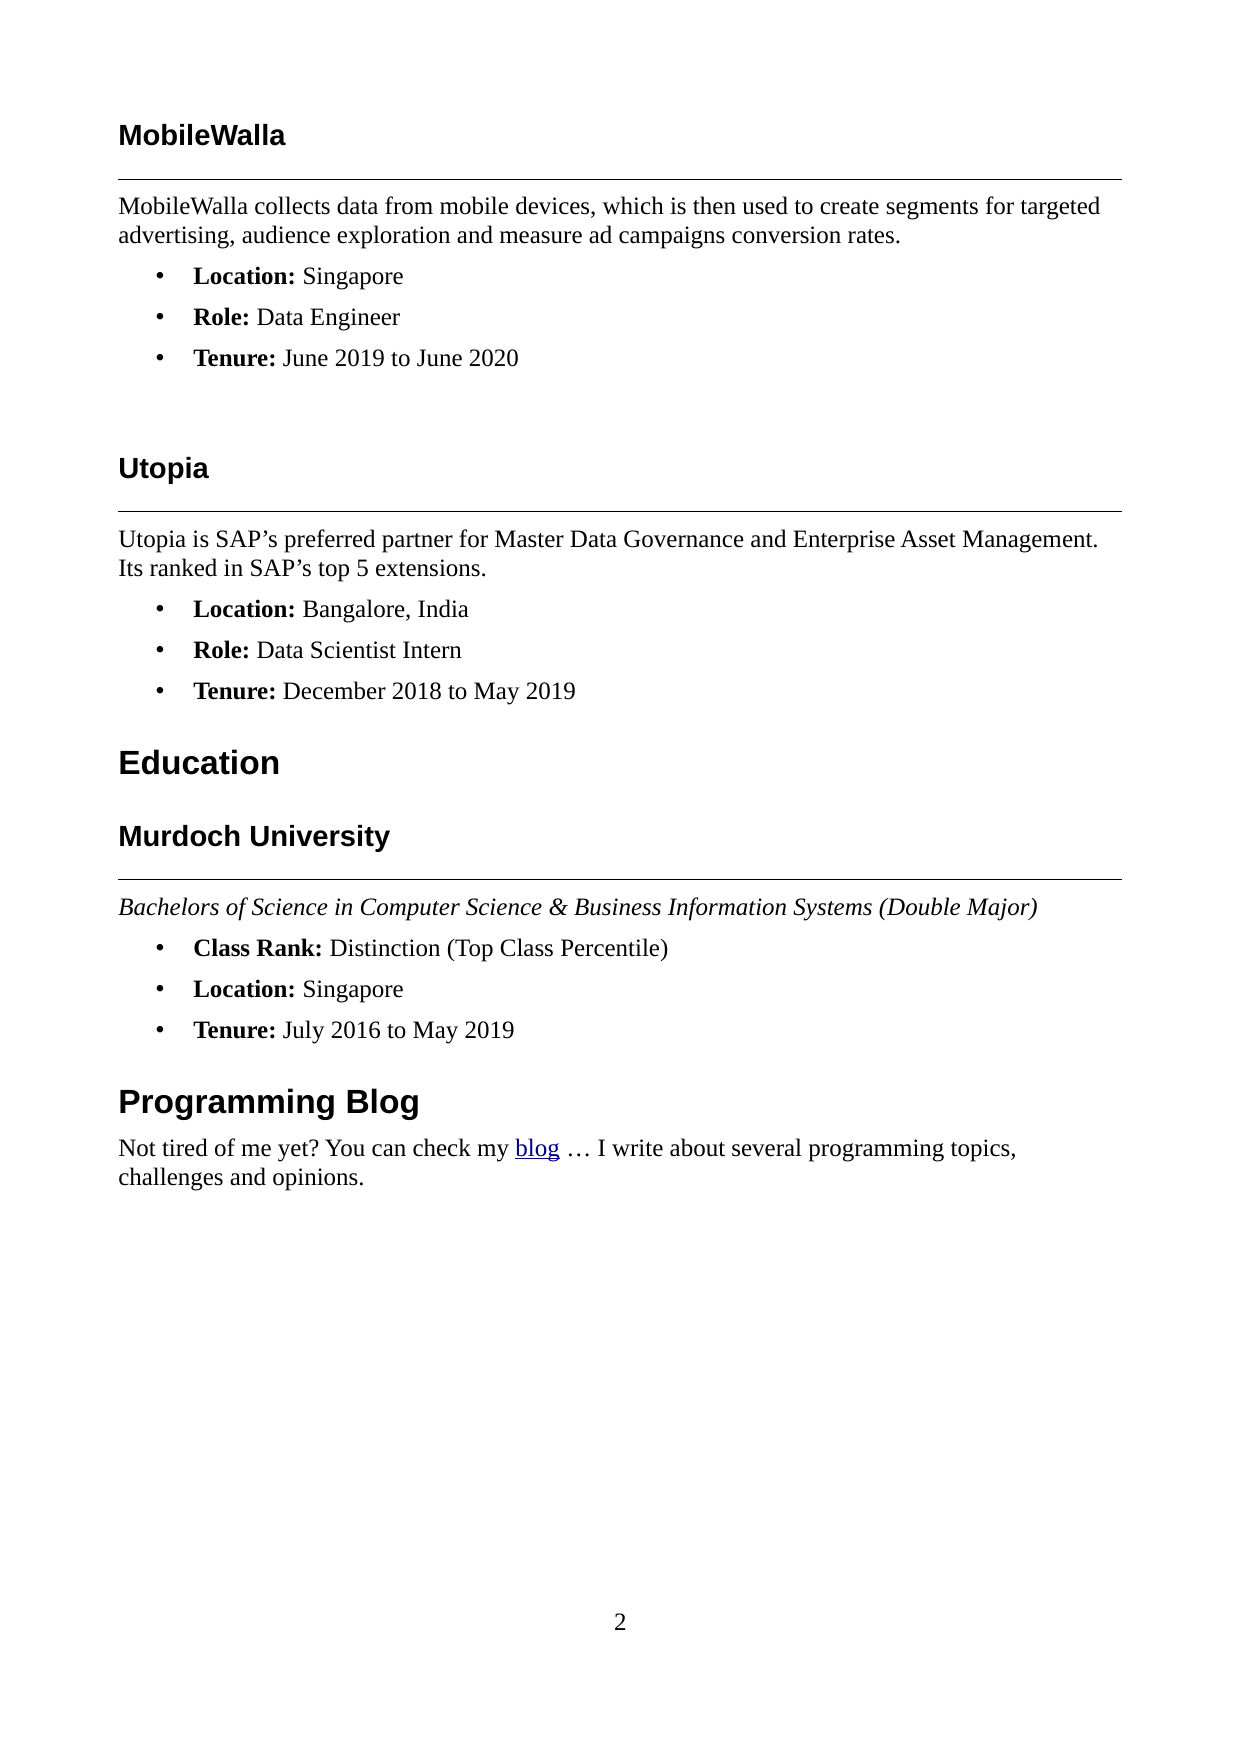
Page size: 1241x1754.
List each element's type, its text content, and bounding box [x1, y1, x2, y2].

subtitle Utopia [118, 451, 1122, 484]
text MobileWalla collects data from mobile devices, which is then used to create segments for targeted advertising, audience exploration and measure ad campaigns conversion rates. [118, 191, 1122, 248]
text Bachelors of Science in Computer Science & Business Information Systems (Double Major) [118, 892, 1122, 921]
subtitle Programming Blog [118, 1082, 1122, 1120]
list Role: Data Scientist Intern [156, 635, 1122, 664]
list Tenure: July 2016 to May 2019 [156, 1016, 1122, 1044]
subtitle MobileWalla [118, 118, 1122, 152]
subtitle Education [118, 743, 1122, 781]
list Role: Data Engineer [156, 302, 1122, 331]
list Location: Bangalore, India [156, 594, 1122, 623]
list Tenure: December 2018 to May 2019 [156, 676, 1122, 705]
list Tenure: June 2019 to June 2020 [156, 343, 1122, 372]
text Utopia is SAP’s preferred partner for Master Data Governance and Enterprise Asset Management. Its ranked in SAP’s top 5 extensions. [118, 524, 1122, 581]
subtitle Murdoch University [118, 819, 1122, 852]
list Class Rank: Distinction (Top Class Percentile) [156, 933, 1122, 962]
list Location: Singapore [156, 974, 1122, 1003]
text Not tired of me yet? You can check my blog … I write about several programming topics, challenges and opinions. [118, 1133, 1122, 1190]
list Location: Singapore [156, 261, 1122, 290]
